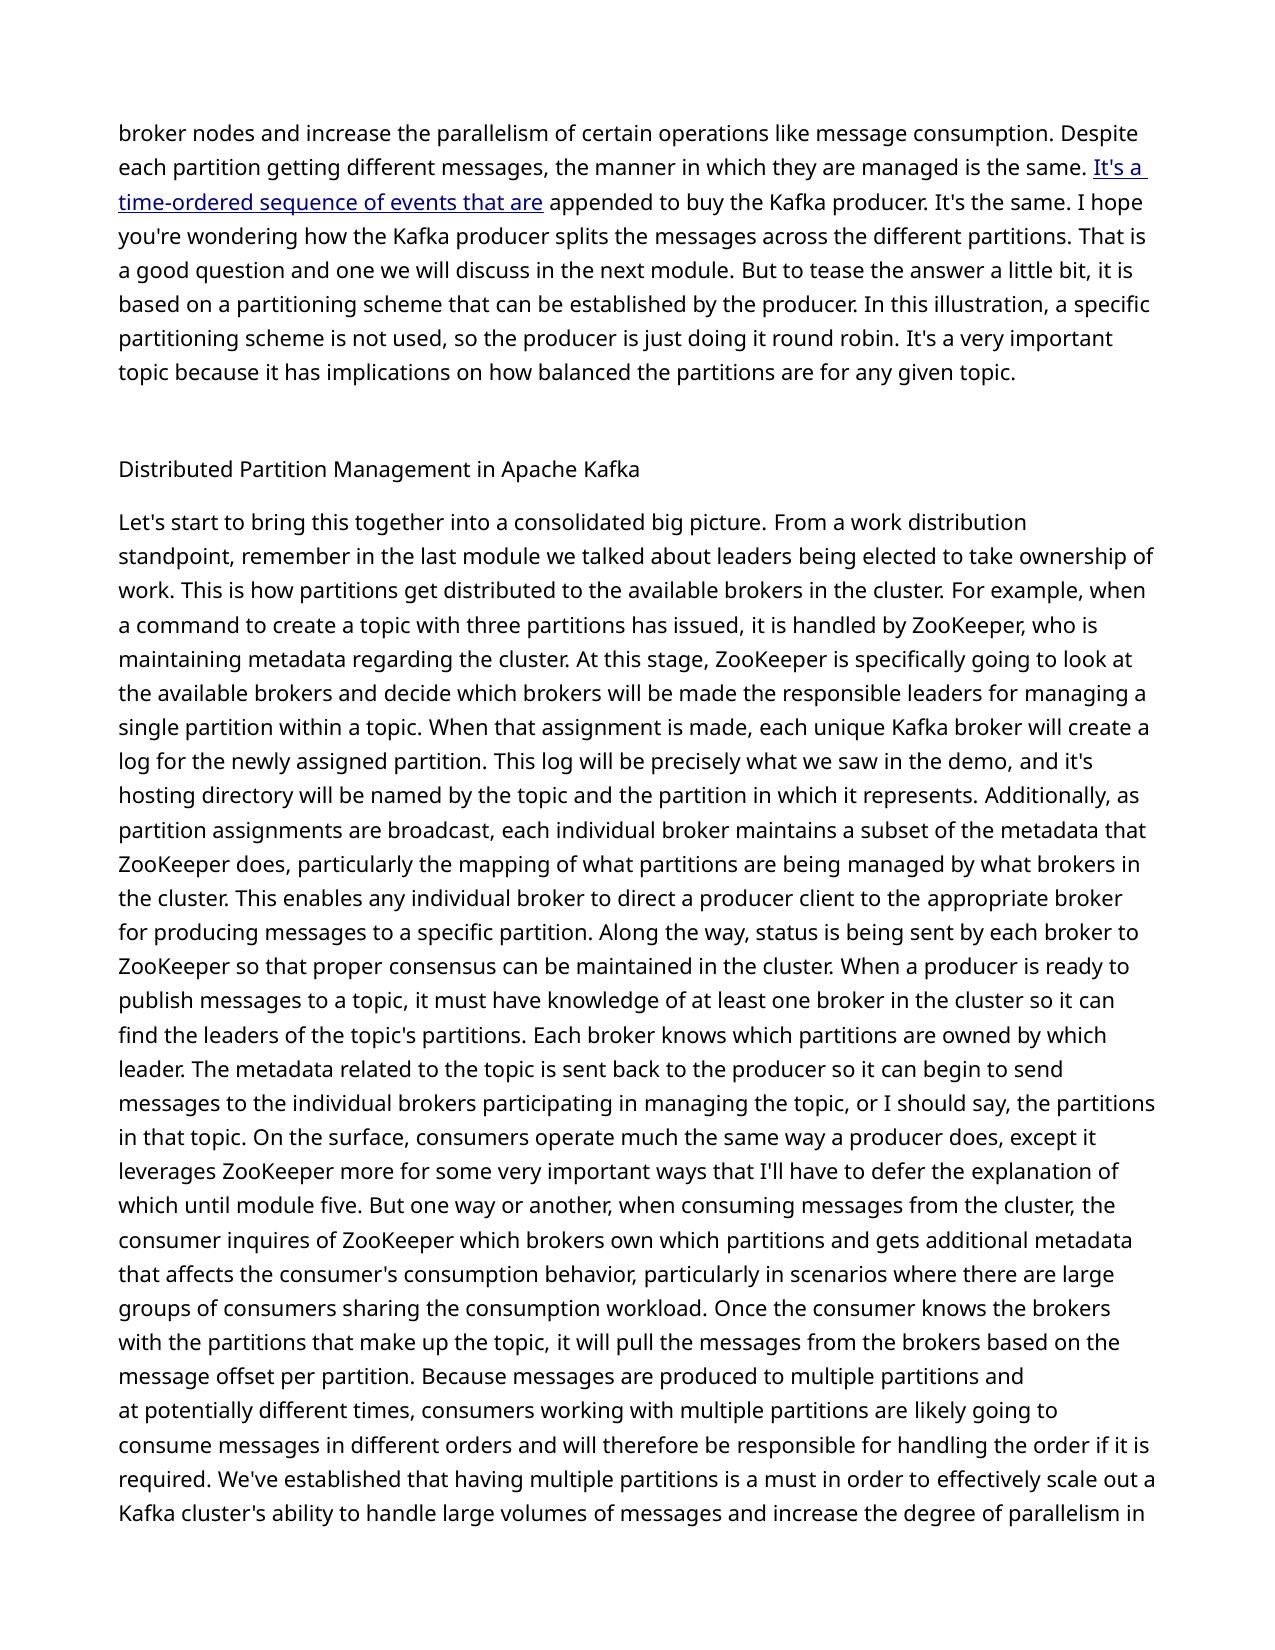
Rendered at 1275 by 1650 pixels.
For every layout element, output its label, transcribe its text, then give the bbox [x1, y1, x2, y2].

text Let's start to bring this together into a consolidated big picture. From a work distribution standpoint, remember in the last module we talked about leaders being elected to take ownership of work. This is how partitions get distributed to the available brokers in the cluster. For example, when a command to create a topic with three partitions has issued, it is handled by ZooKeeper, who is maintaining metadata regarding the cluster. At this stage, ZooKeeper is specifically going to look at the available brokers and decide which brokers will be made the responsible leaders for managing a single partition within a topic. When that assignment is made, each unique Kafka broker will create a log for the newly assigned partition. This log will be precisely what we saw in the demo, and it's hosting directory will be named by the topic and the partition in which it represents. Additionally, as partition assignments are broadcast, each individual broker maintains a subset of the metadata that ZooKeeper does, particularly the mapping of what partitions are being managed by what brokers in the cluster. This enables any individual broker to direct a producer client to the appropriate broker for producing messages to a specific partition. Along the way, status is being sent by each broker to ZooKeeper so that proper consensus can be maintained in the cluster. When a producer is ready to publish messages to a topic, it must have knowledge of at least one broker in the cluster so it can find the leaders of the topic's partitions. Each broker knows which partitions are owned by which leader. The metadata related to the topic is sent back to the producer so it can begin to send messages to the individual brokers participating in managing the topic, or I should say, the partitions in that topic. On the surface, consumers operate much the same way a producer does, except it leverages ZooKeeper more for some very important ways that I'll have to defer the explanation of which until module five. But one way or another, when consuming messages from the cluster, the consumer inquires of ZooKeeper which brokers own which partitions and gets additional metadata that affects the consumer's consumption behavior, particularly in scenarios where there are large groups of consumers sharing the consumption workload. Once the consumer knows the brokers with the partitions that make up the topic, it will pull the messages from the brokers based on the message offset per partition. Because messages are produced to multiple partitions and at potentially different times, consumers working with multiple partitions are likely going to consume messages in different orders and will therefore be responsible for handling the order if it is required. We've established that having multiple partitions is a must in order to effectively scale out a Kafka cluster's ability to handle large volumes of messages and increase the degree of parallelism in [118, 507, 1157, 1528]
subtitle Distributed Partition Management in Apache Kafka [118, 454, 1157, 484]
text broker nodes and increase the parallelism of certain operations like message consumption. Despite each partition getting different messages, the manner in which they are managed is the same. It's a time‑ordered sequence of events that are appended to buy the Kafka producer. It's the same. I hope you're wondering how the Kafka producer splits the messages across the different partitions. That is a good question and one we will discuss in the next module. But to tease the answer a little bit, it is based on a partitioning scheme that can be established by the producer. In this illustration, a specific partitioning scheme is not used, so the producer is just doing it round robin. It's a very important topic because it has implications on how balanced the partitions are for any given topic. [118, 118, 1157, 387]
